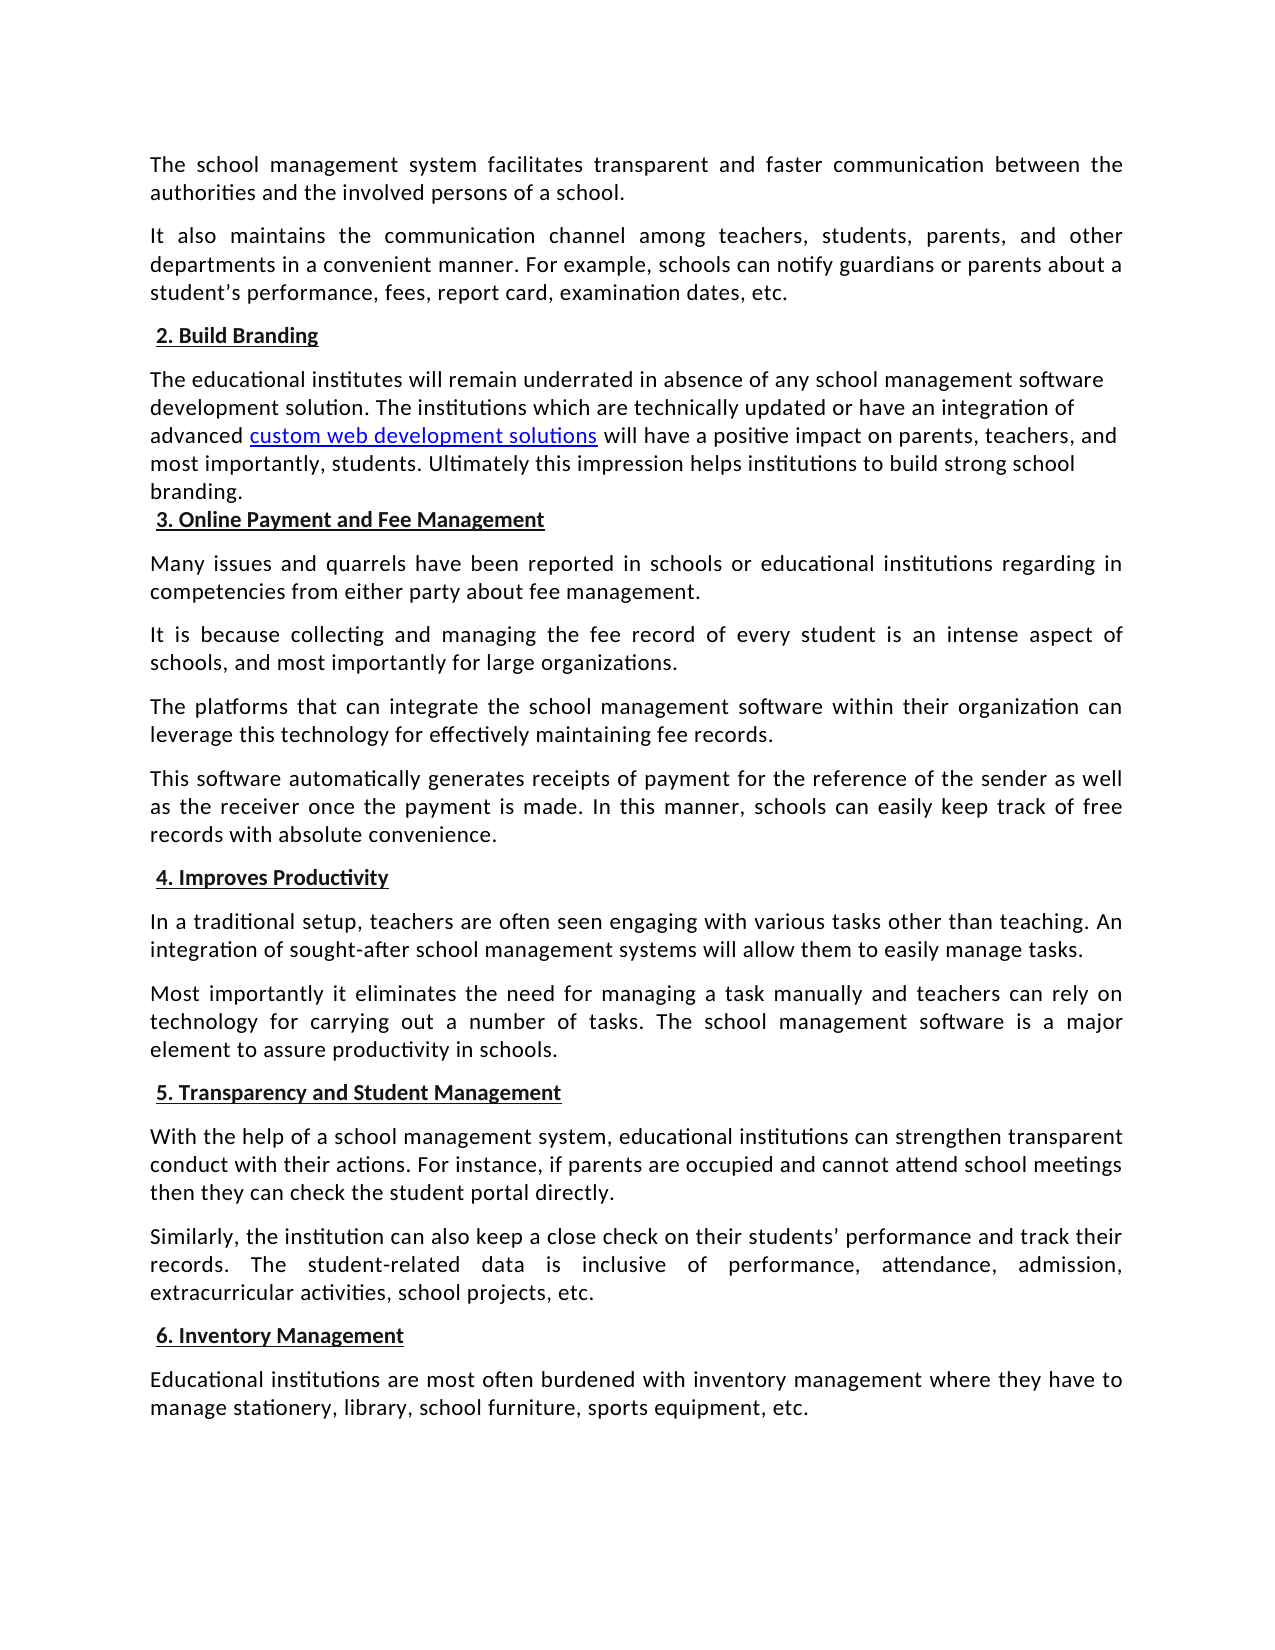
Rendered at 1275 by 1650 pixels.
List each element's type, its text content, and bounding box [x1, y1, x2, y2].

text 2. Build Branding [150, 321, 1125, 349]
text This software automatically generates receipts of payment for the reference of the sender as well as the receiver once the payment is made. In this manner, schools can easily keep track of free records with absolute convenience. [150, 764, 1125, 848]
text 5. Transparency and Student Management [150, 1078, 1125, 1106]
text The school management system facilitates transparent and faster communication between the authorities and the involved persons of a school. [150, 150, 1125, 206]
text 4. Improves Productivity [150, 863, 1125, 891]
text In a traditional setup, teachers are often seen engaging with various tasks other than teaching. An integration of sought-after school management systems will allow them to easily manage tasks. [150, 907, 1125, 963]
text With the help of a school management system, educational institutions can strengthen transparent conduct with their actions. For instance, if parents are occupied and cannot attend school meetings then they can check the student portal directly. [150, 1122, 1125, 1206]
text 3. Online Payment and Fee Management [150, 505, 1125, 533]
text Similarly, the institution can also keep a close check on their students’ performance and track their records. The student-related data is inclusive of performance, attendance, admission, extracurricular activities, school projects, etc. [150, 1222, 1125, 1306]
text 6. Inventory Management [150, 1321, 1125, 1349]
text The platforms that can integrate the school management software within their organization can leverage this technology for effectively maintaining fee records. [150, 692, 1125, 748]
text It also maintains the communication channel among teachers, students, parents, and other departments in a convenient manner. For example, schools can notify guardians or parents about a student’s performance, fees, report card, examination dates, etc. [150, 222, 1125, 306]
text The educational institutes will remain underrated in absence of any school management software development solution. The institutions which are technically updated or have an integration of advanced custom web development solutions will have a positive impact on parents, teachers, and most importantly, students. Ultimately this impression helps institutions to build strong school branding. [150, 365, 1125, 505]
text Most importantly it eliminates the need for managing a task manually and teachers can rely on technology for carrying out a number of tasks. The school management software is a major element to assure productivity in schools. [150, 979, 1125, 1063]
text Many issues and quarrels have been reported in schools or educational institutions regarding in competencies from either party about fee management. [150, 549, 1125, 605]
text Educational institutions are most often burdened with inventory management where they have to manage stationery, library, school furniture, sports equipment, etc. [150, 1365, 1125, 1421]
text It is because collecting and managing the fee record of every student is an intense aspect of schools, and most importantly for large organizations. [150, 620, 1125, 676]
